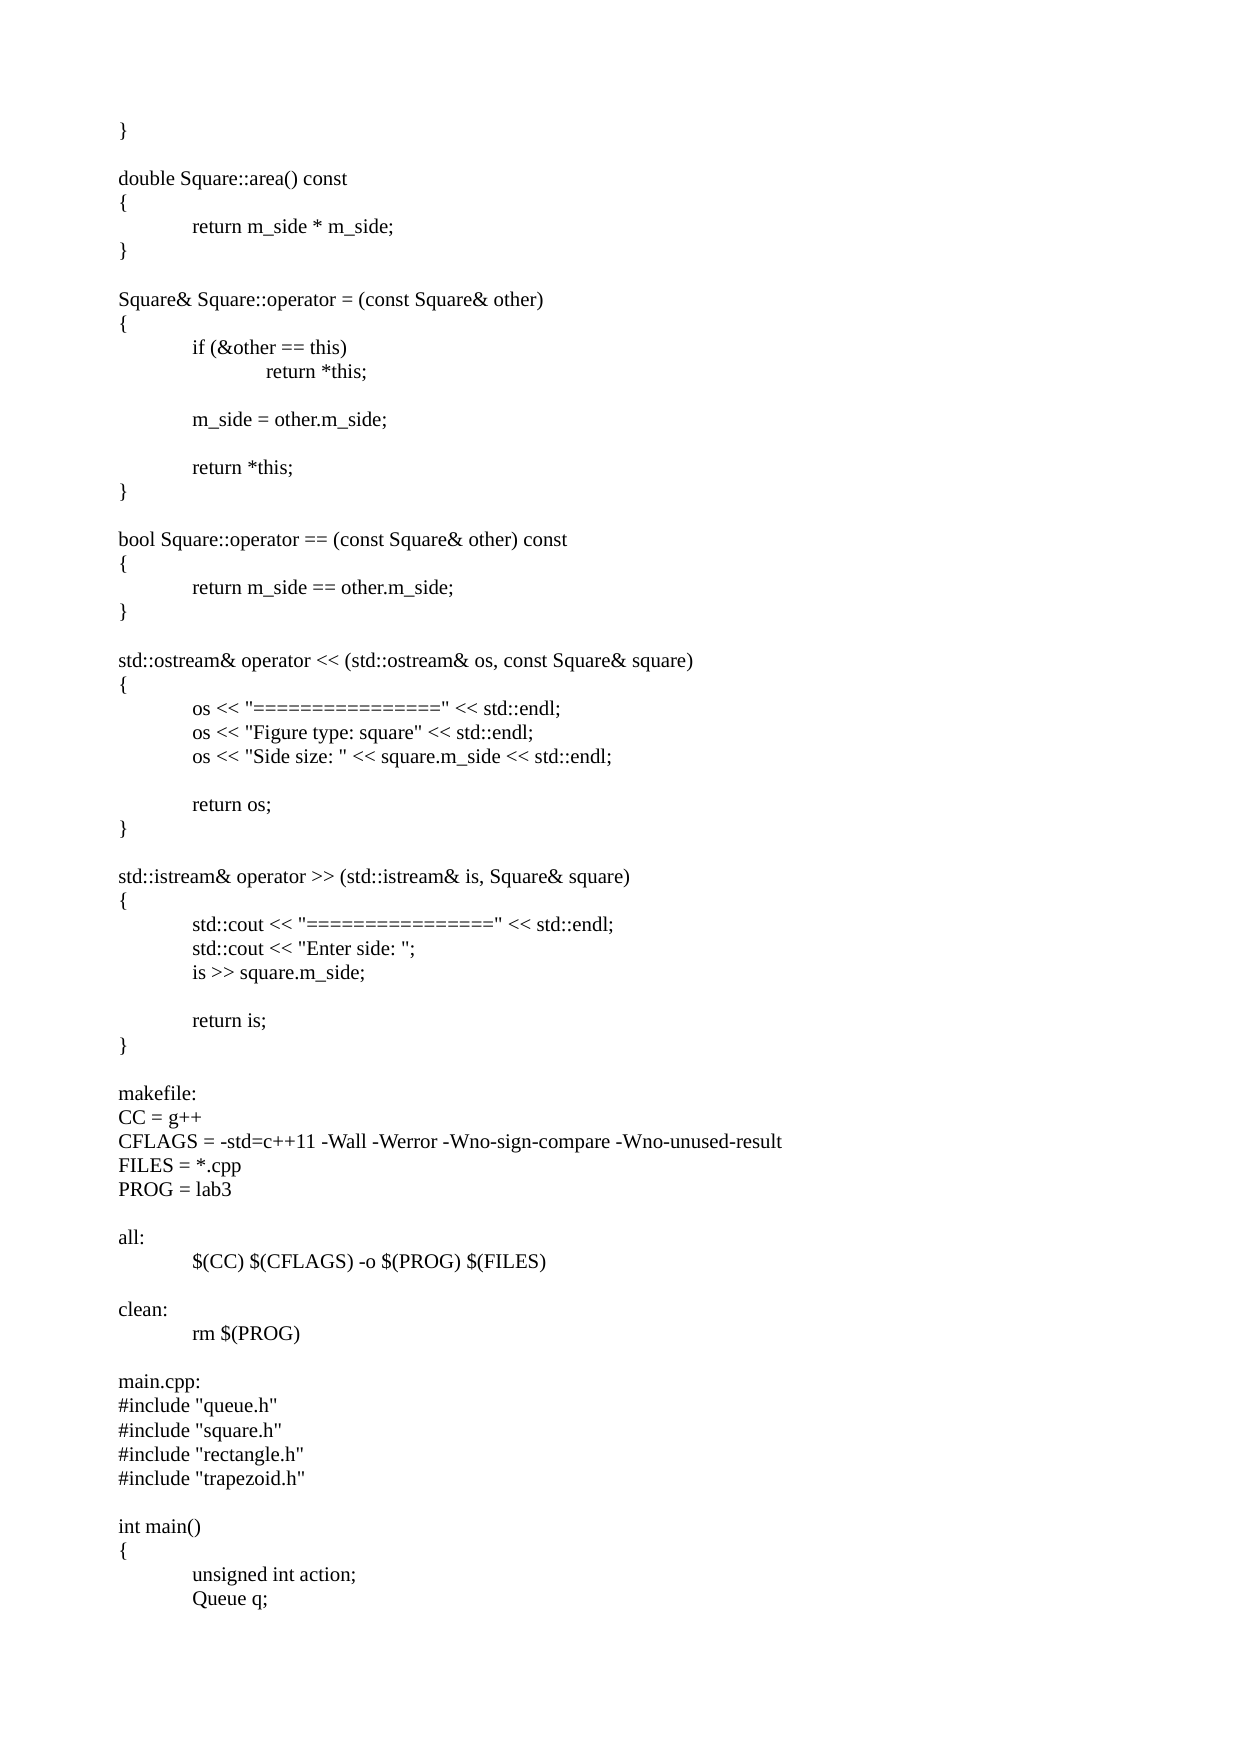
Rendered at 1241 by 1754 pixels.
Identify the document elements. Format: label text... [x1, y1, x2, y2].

list $(CC) $(CFLAGS) -o $(PROG) $(FILES) [118, 1249, 1122, 1273]
list m_side = other.m_side; [118, 407, 1122, 431]
list unsigned int action; [118, 1562, 1122, 1586]
list makefile: [118, 1081, 1122, 1105]
list return *this; [118, 359, 1122, 383]
list Queue q; [118, 1586, 1122, 1610]
list std::ostream& operator << (std::ostream& os, const Square& square) [118, 647, 1122, 672]
list bool Square::operator == (const Square& other) const [118, 527, 1122, 551]
list CC = g++ [118, 1105, 1122, 1129]
list { [118, 888, 1122, 912]
list Square& Square::operator = (const Square& other) [118, 287, 1122, 311]
list os << "Side size: " << square.m_side << std::endl; [118, 744, 1122, 768]
list rm $(PROG) [118, 1321, 1122, 1345]
list { [118, 551, 1122, 575]
list } [118, 118, 1122, 142]
list { [118, 190, 1122, 214]
list std::istream& operator >> (std::istream& is, Square& square) [118, 864, 1122, 888]
list #include "square.h" [118, 1417, 1122, 1442]
list return m_side * m_side; [118, 214, 1122, 238]
list clean: [118, 1297, 1122, 1321]
list { [118, 672, 1122, 696]
list } [118, 816, 1122, 840]
list return *this; [118, 455, 1122, 479]
list FILES = *.cpp [118, 1153, 1122, 1177]
list std::cout << "Enter side: "; [118, 936, 1122, 960]
list #include "trapezoid.h" [118, 1466, 1122, 1490]
list return is; [118, 1008, 1122, 1032]
list } [118, 238, 1122, 262]
list os << "Figure type: square" << std::endl; [118, 720, 1122, 744]
list { [118, 311, 1122, 335]
list PROG = lab3 [118, 1177, 1122, 1201]
list int main() [118, 1514, 1122, 1538]
list os << "================" << std::endl; [118, 696, 1122, 720]
list all: [118, 1225, 1122, 1249]
list } [118, 599, 1122, 623]
list } [118, 479, 1122, 503]
list main.cpp: [118, 1369, 1122, 1393]
list double Square::area() const [118, 166, 1122, 190]
list std::cout << "================" << std::endl; [118, 912, 1122, 936]
list return m_side == other.m_side; [118, 575, 1122, 599]
list if (&other == this) [118, 335, 1122, 359]
list return os; [118, 792, 1122, 816]
list #include "rectangle.h" [118, 1442, 1122, 1466]
list { [118, 1538, 1122, 1562]
list #include "queue.h" [118, 1393, 1122, 1417]
list is >> square.m_side; [118, 960, 1122, 984]
list } [118, 1032, 1122, 1057]
list CFLAGS = -std=c++11 -Wall -Werror -Wno-sign-compare -Wno-unused-result [118, 1129, 1122, 1153]
